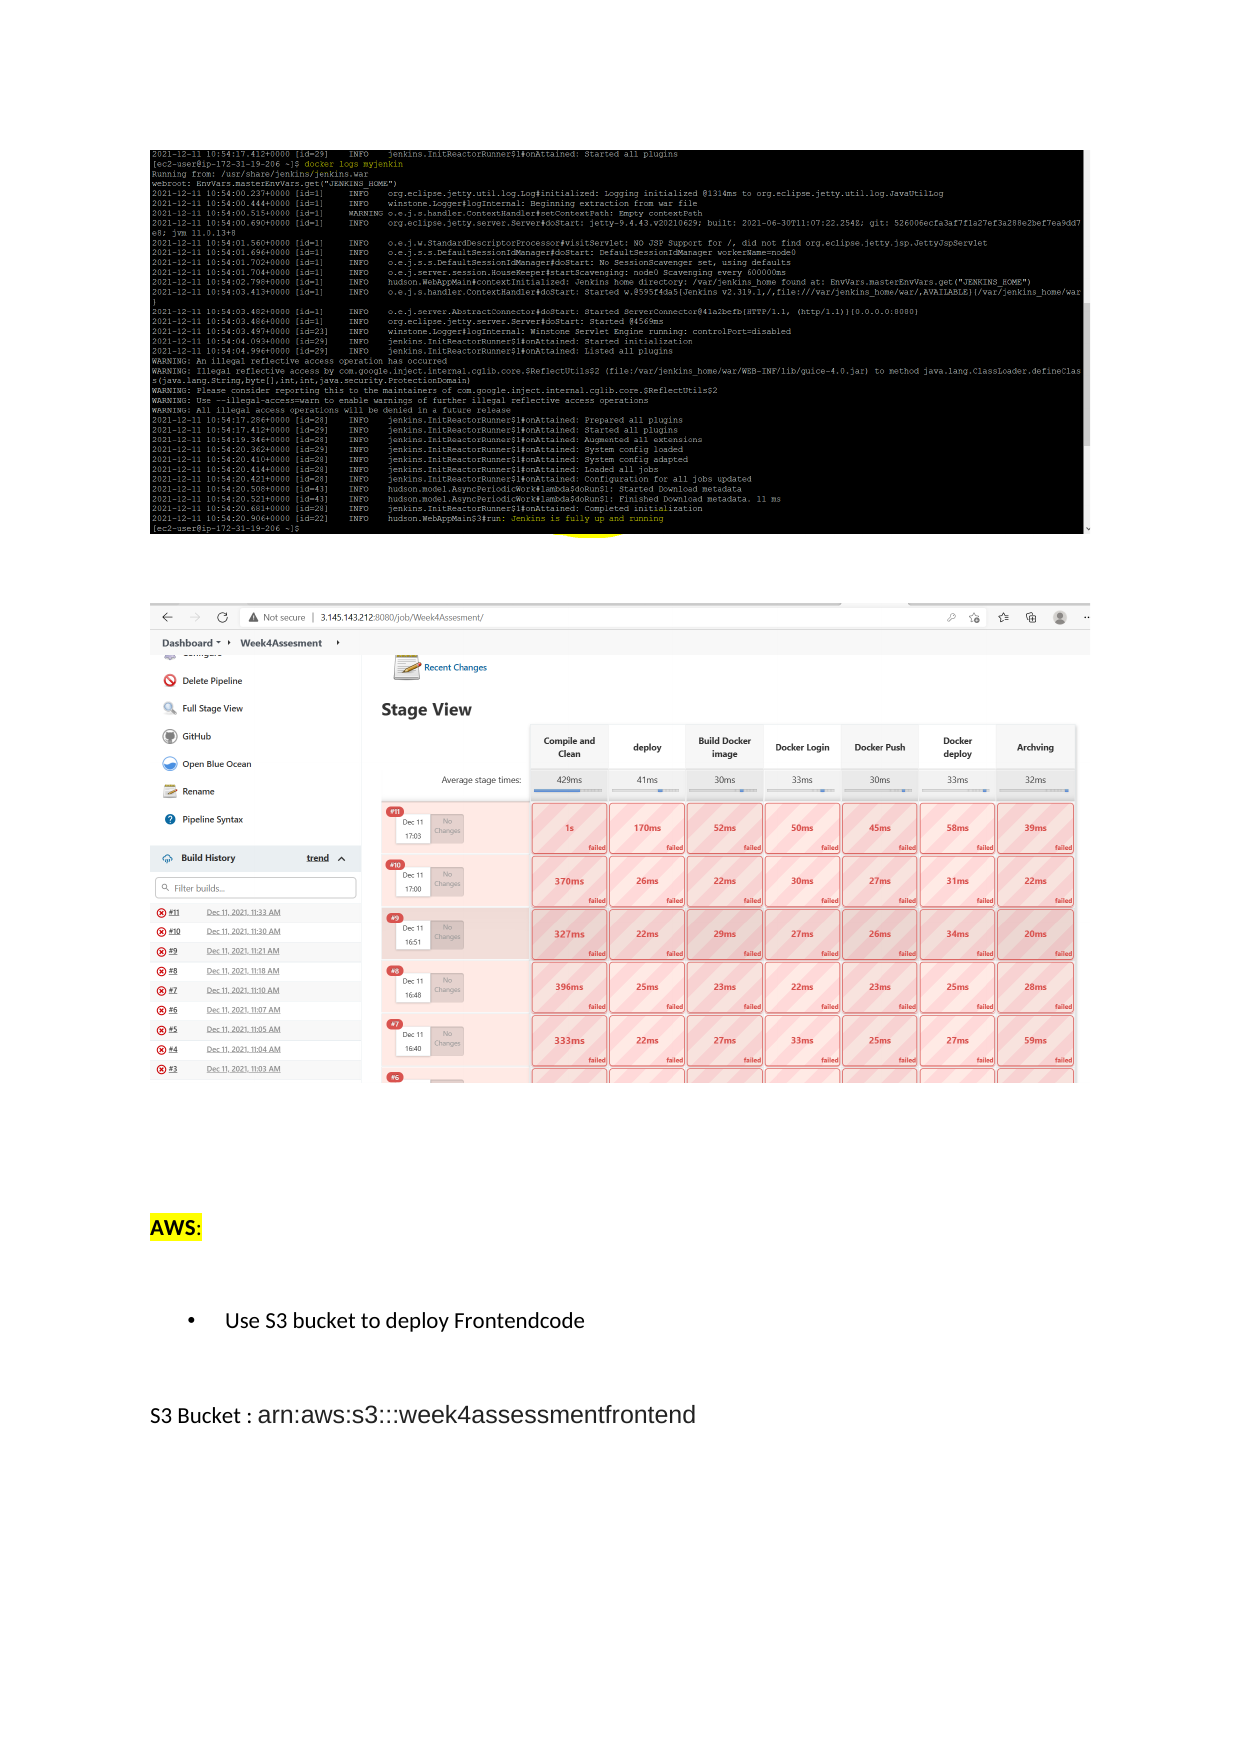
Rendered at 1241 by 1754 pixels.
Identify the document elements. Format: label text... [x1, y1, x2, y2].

list Use S3 bucket to deploy Frontendcode [187, 1307, 1090, 1334]
picture [150, 603, 1091, 1083]
text S3 Bucket : arn:aws:s3:::week4assessmentfrontend [150, 1400, 1090, 1429]
picture [150, 150, 1091, 538]
text AWS: [150, 1213, 1090, 1241]
